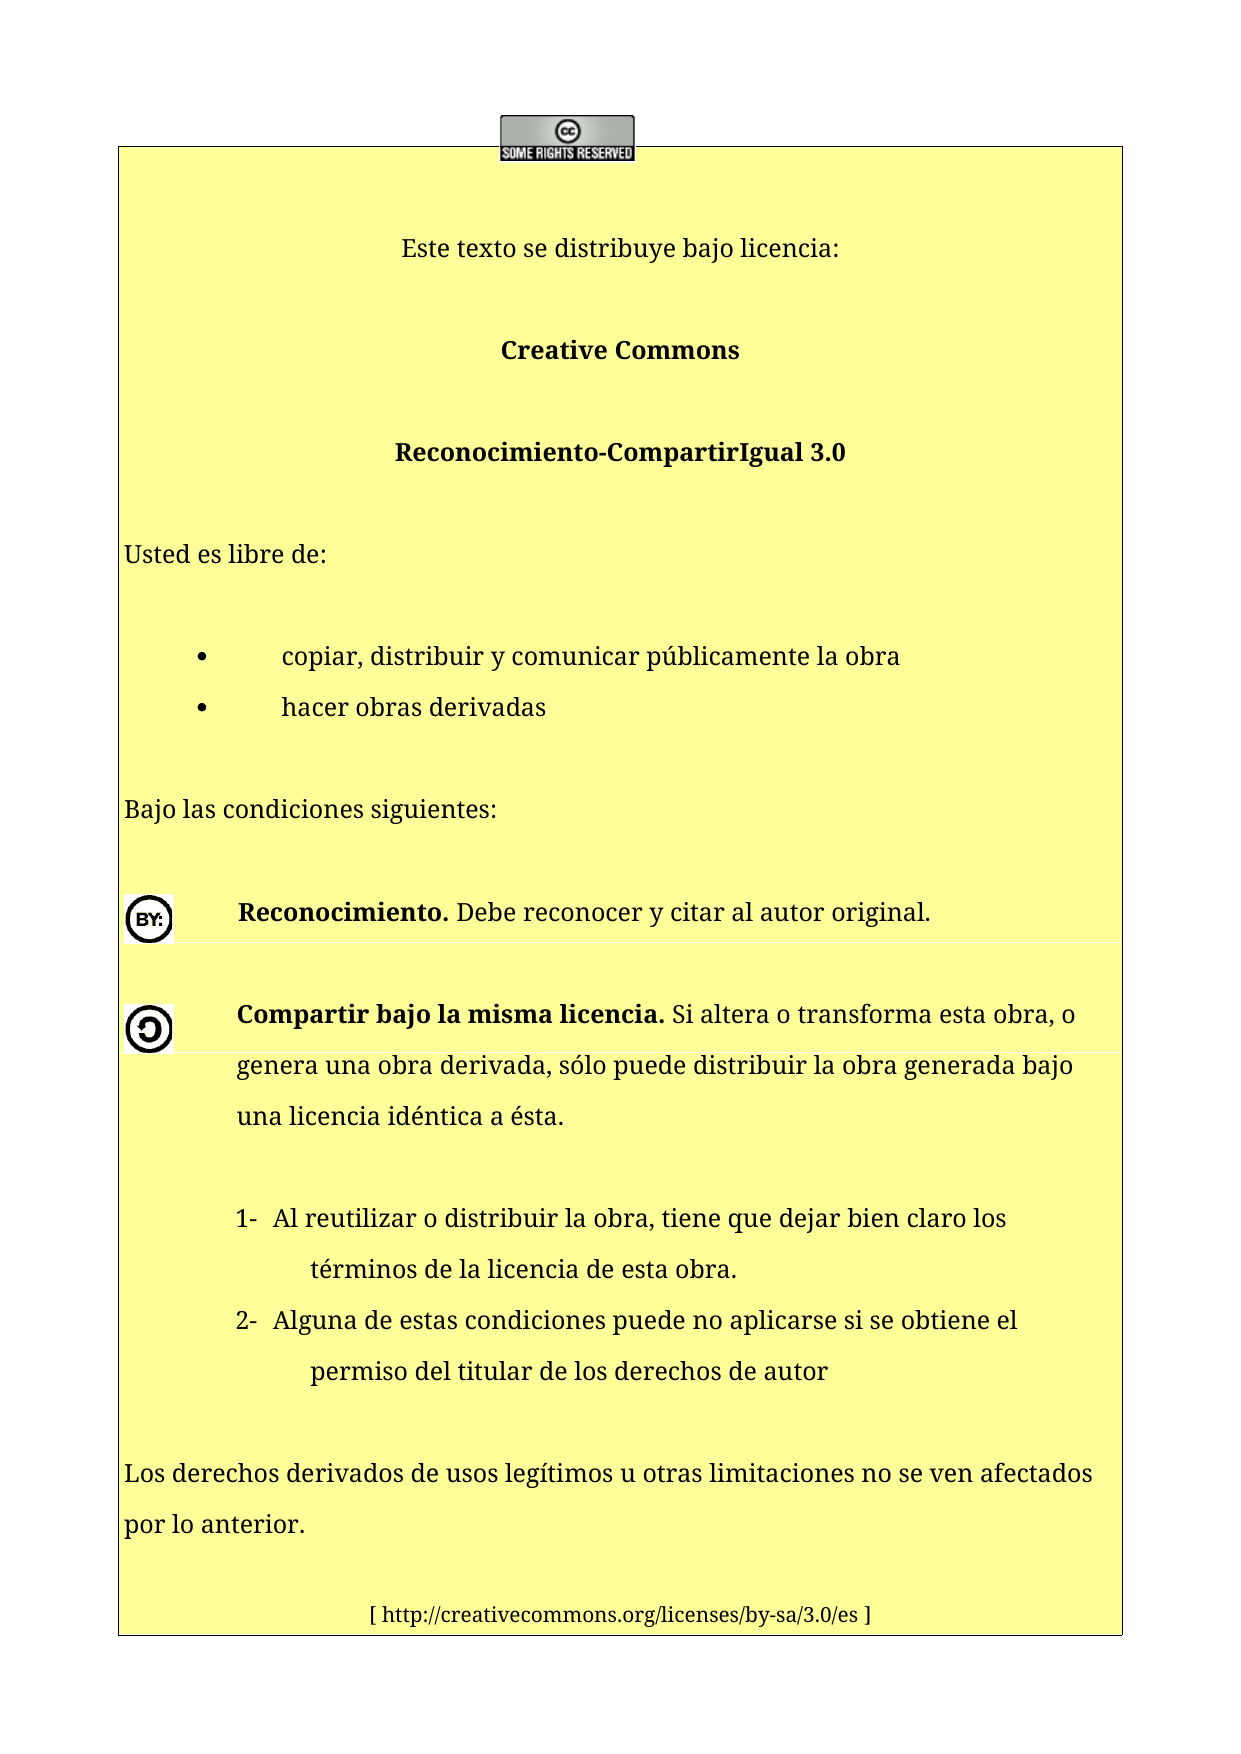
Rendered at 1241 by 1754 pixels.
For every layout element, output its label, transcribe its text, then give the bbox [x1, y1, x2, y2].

picture [125, 1005, 173, 1053]
table_header genera una obra derivada, sólo puede distribuir la obra generada bajo una licencia idéntica a ésta. Al reutilizar o distribuir la obra, tiene que dejar bien claro los términos de la licencia de esta obra. Alguna de estas condiciones puede no aplicarse si se obtiene el permiso del titular de los derechos de autor Los derechos derivados de usos legítimos u otras limitaciones no se ven afectados por lo anterior. [ http://creativecommons.org/licenses/by-sa/3.0/es ] [119, 1053, 1122, 1634]
picture [125, 895, 173, 943]
table_header Compartir bajo la misma licencia. Si altera o transforma esta obra, o [119, 943, 1122, 1052]
picture [500, 115, 635, 161]
table_header Este texto se distribuye bajo licencia: Creative Commons Reconocimiento-CompartirIgual 3.0 Usted es libre de: copiar, distribuir y comunicar públicamente la obra hacer obras derivadas Bajo las condiciones siguientes: Reconocimiento. Debe reconocer y citar al autor original. [119, 147, 1122, 942]
